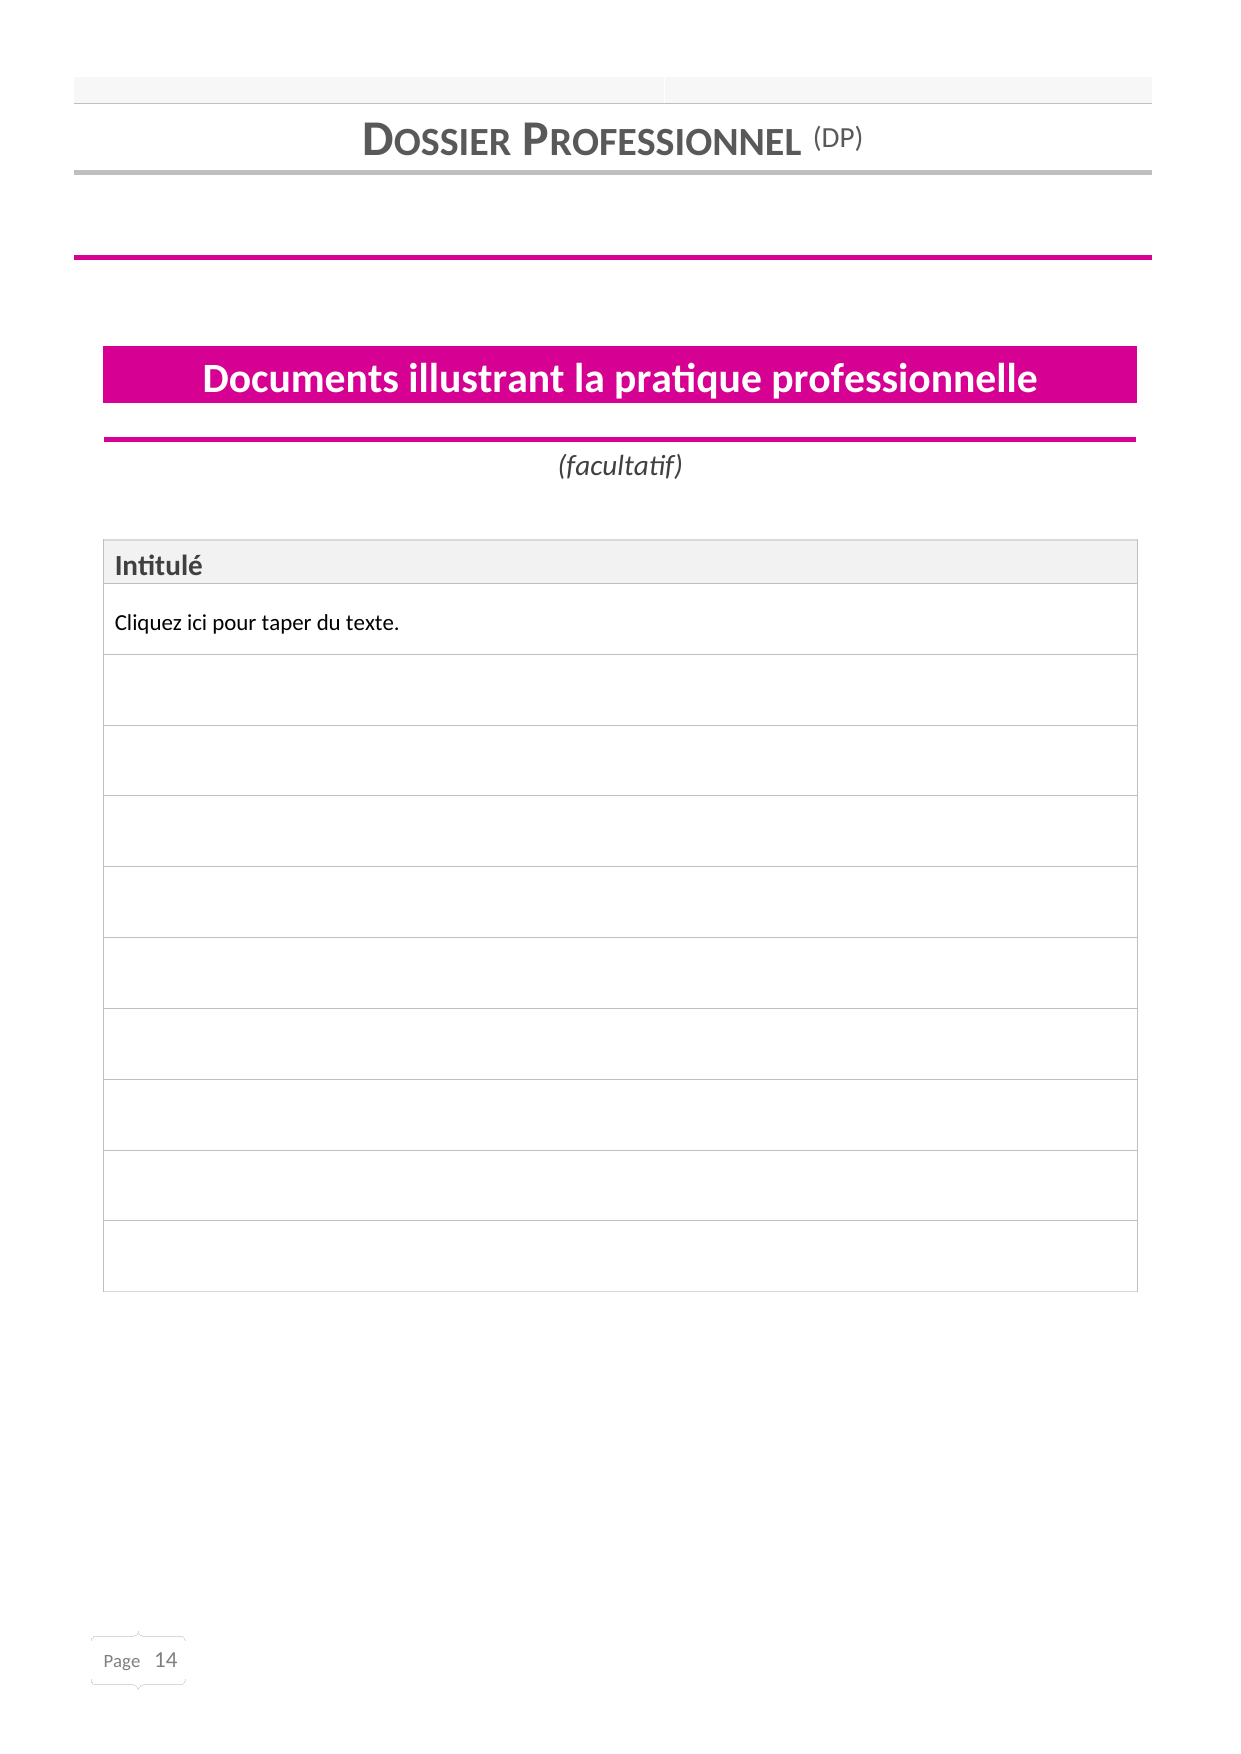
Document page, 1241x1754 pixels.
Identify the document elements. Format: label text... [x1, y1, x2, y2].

table_cell [104, 655, 1137, 724]
table_cell [103, 403, 1137, 437]
table_cell [104, 1151, 1137, 1220]
table_cell Cliquez ici pour taper du texte. [104, 584, 1137, 654]
table_cell [104, 938, 1137, 1008]
table_cell (facultatif) [103, 437, 1137, 539]
table_cell [104, 796, 1137, 866]
table_header Documents illustrant la pratique professionnelle [103, 346, 1137, 403]
table_cell [104, 1080, 1137, 1149]
table_cell [104, 867, 1137, 937]
table_cell [104, 1221, 1137, 1291]
table_cell Intitulé [104, 541, 1137, 583]
table_cell [104, 1009, 1137, 1079]
table_cell [104, 726, 1137, 795]
